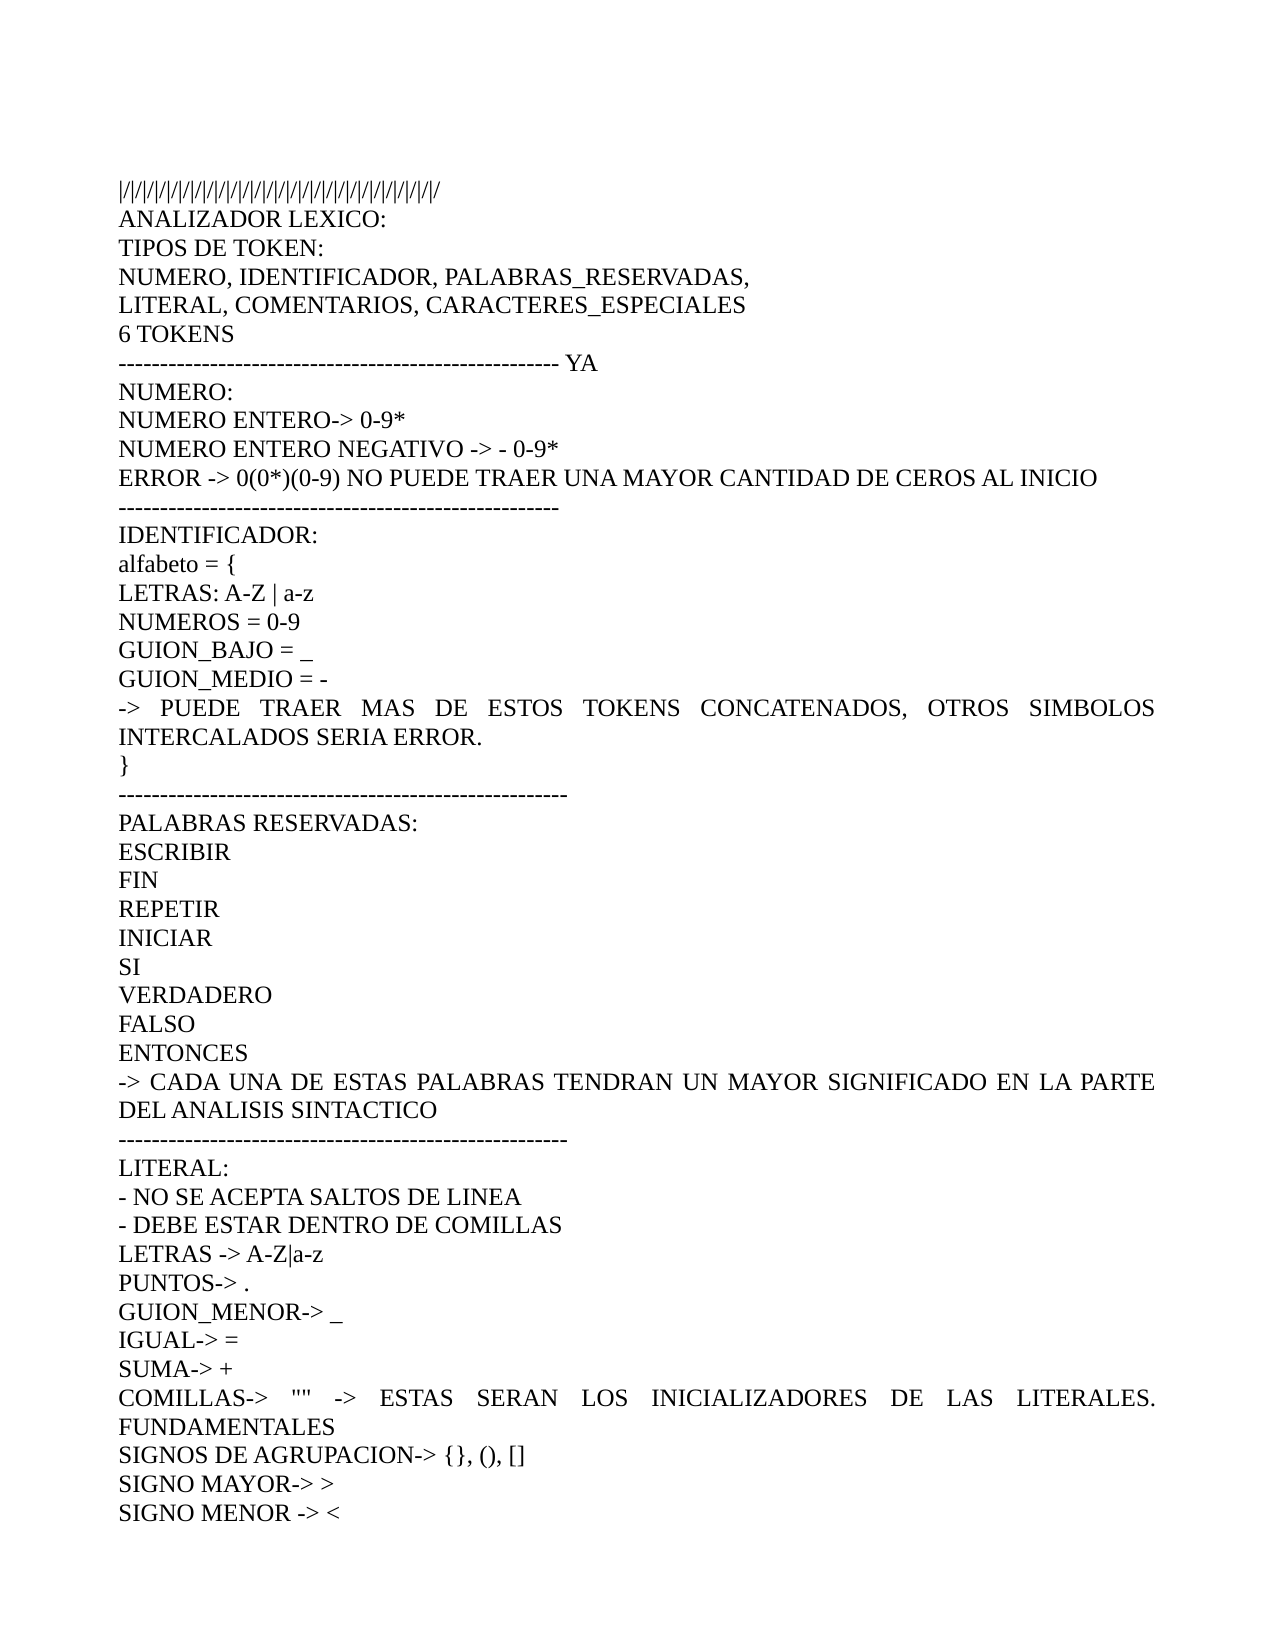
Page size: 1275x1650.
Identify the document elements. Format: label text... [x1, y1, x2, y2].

text GUION_BAJO = _ [118, 636, 1157, 664]
text ENTONCES [118, 1038, 1157, 1067]
text IDENTIFICADOR: [118, 521, 1157, 549]
text - NO SE ACEPTA SALTOS DE LINEA [118, 1182, 1157, 1211]
text - DEBE ESTAR DENTRO DE COMILLAS [118, 1211, 1157, 1239]
text LITERAL: [118, 1153, 1157, 1182]
text LITERAL, COMENTARIOS, CARACTERES_ESPECIALES [118, 291, 1157, 319]
text PALABRAS RESERVADAS: [118, 808, 1157, 837]
text TIPOS DE TOKEN: [118, 233, 1157, 262]
text ESCRIBIR [118, 837, 1157, 866]
text ----------------------------------------------------- YA [118, 348, 1157, 377]
text ERROR -> 0(0*)(0-9) NO PUEDE TRAER UNA MAYOR CANTIDAD DE CEROS AL INICIO [118, 463, 1157, 492]
text PUNTOS-> . [118, 1268, 1157, 1297]
text GUION_MEDIO = - [118, 664, 1157, 693]
text ------------------------------------------------------ [118, 779, 1157, 808]
text SIGNOS DE AGRUPACION-> {}, (), [] [118, 1441, 1157, 1469]
text INICIAR [118, 923, 1157, 952]
text NUMERO: [118, 377, 1157, 406]
text REPETIR [118, 894, 1157, 923]
text COMILLAS-> "" -> ESTAS SERAN LOS INICIALIZADORES DE LAS LITERALES. FUNDAMENTALES [118, 1383, 1157, 1441]
text SIGNO MENOR -> < [118, 1498, 1157, 1527]
text -> CADA UNA DE ESTAS PALABRAS TENDRAN UN MAYOR SIGNIFICADO EN LA PARTE DEL ANALISIS SINTACTICO [118, 1067, 1157, 1124]
text ANALIZADOR LEXICO: [118, 204, 1157, 233]
text IGUAL-> = [118, 1326, 1157, 1354]
text |/|/|/|/|/|/|/|/|/|/|/|/|/|/|/|/|/|/|/|/|/|/|/|/|/|/|/ [118, 176, 1157, 204]
text ----------------------------------------------------- [118, 492, 1157, 521]
text -> PUEDE TRAER MAS DE ESTOS TOKENS CONCATENADOS, OTROS SIMBOLOS INTERCALADOS SERIA ERROR. [118, 693, 1157, 751]
text 6 TOKENS [118, 319, 1157, 348]
text VERDADERO [118, 981, 1157, 1009]
text SUMA-> + [118, 1354, 1157, 1383]
text NUMERO ENTERO-> 0-9* [118, 406, 1157, 434]
text SI [118, 952, 1157, 981]
text FALSO [118, 1009, 1157, 1038]
text NUMERO, IDENTIFICADOR, PALABRAS_RESERVADAS, [118, 262, 1157, 291]
text } [118, 751, 1157, 779]
text FIN [118, 866, 1157, 894]
text LETRAS -> A-Z|a-z [118, 1239, 1157, 1268]
text NUMERO ENTERO NEGATIVO -> - 0-9* [118, 434, 1157, 463]
text ------------------------------------------------------ [118, 1124, 1157, 1153]
text SIGNO MAYOR-> > [118, 1469, 1157, 1498]
text NUMEROS = 0-9 [118, 607, 1157, 636]
text GUION_MENOR-> _ [118, 1297, 1157, 1326]
text LETRAS: A-Z | a-z [118, 578, 1157, 607]
text alfabeto = { [118, 549, 1157, 578]
